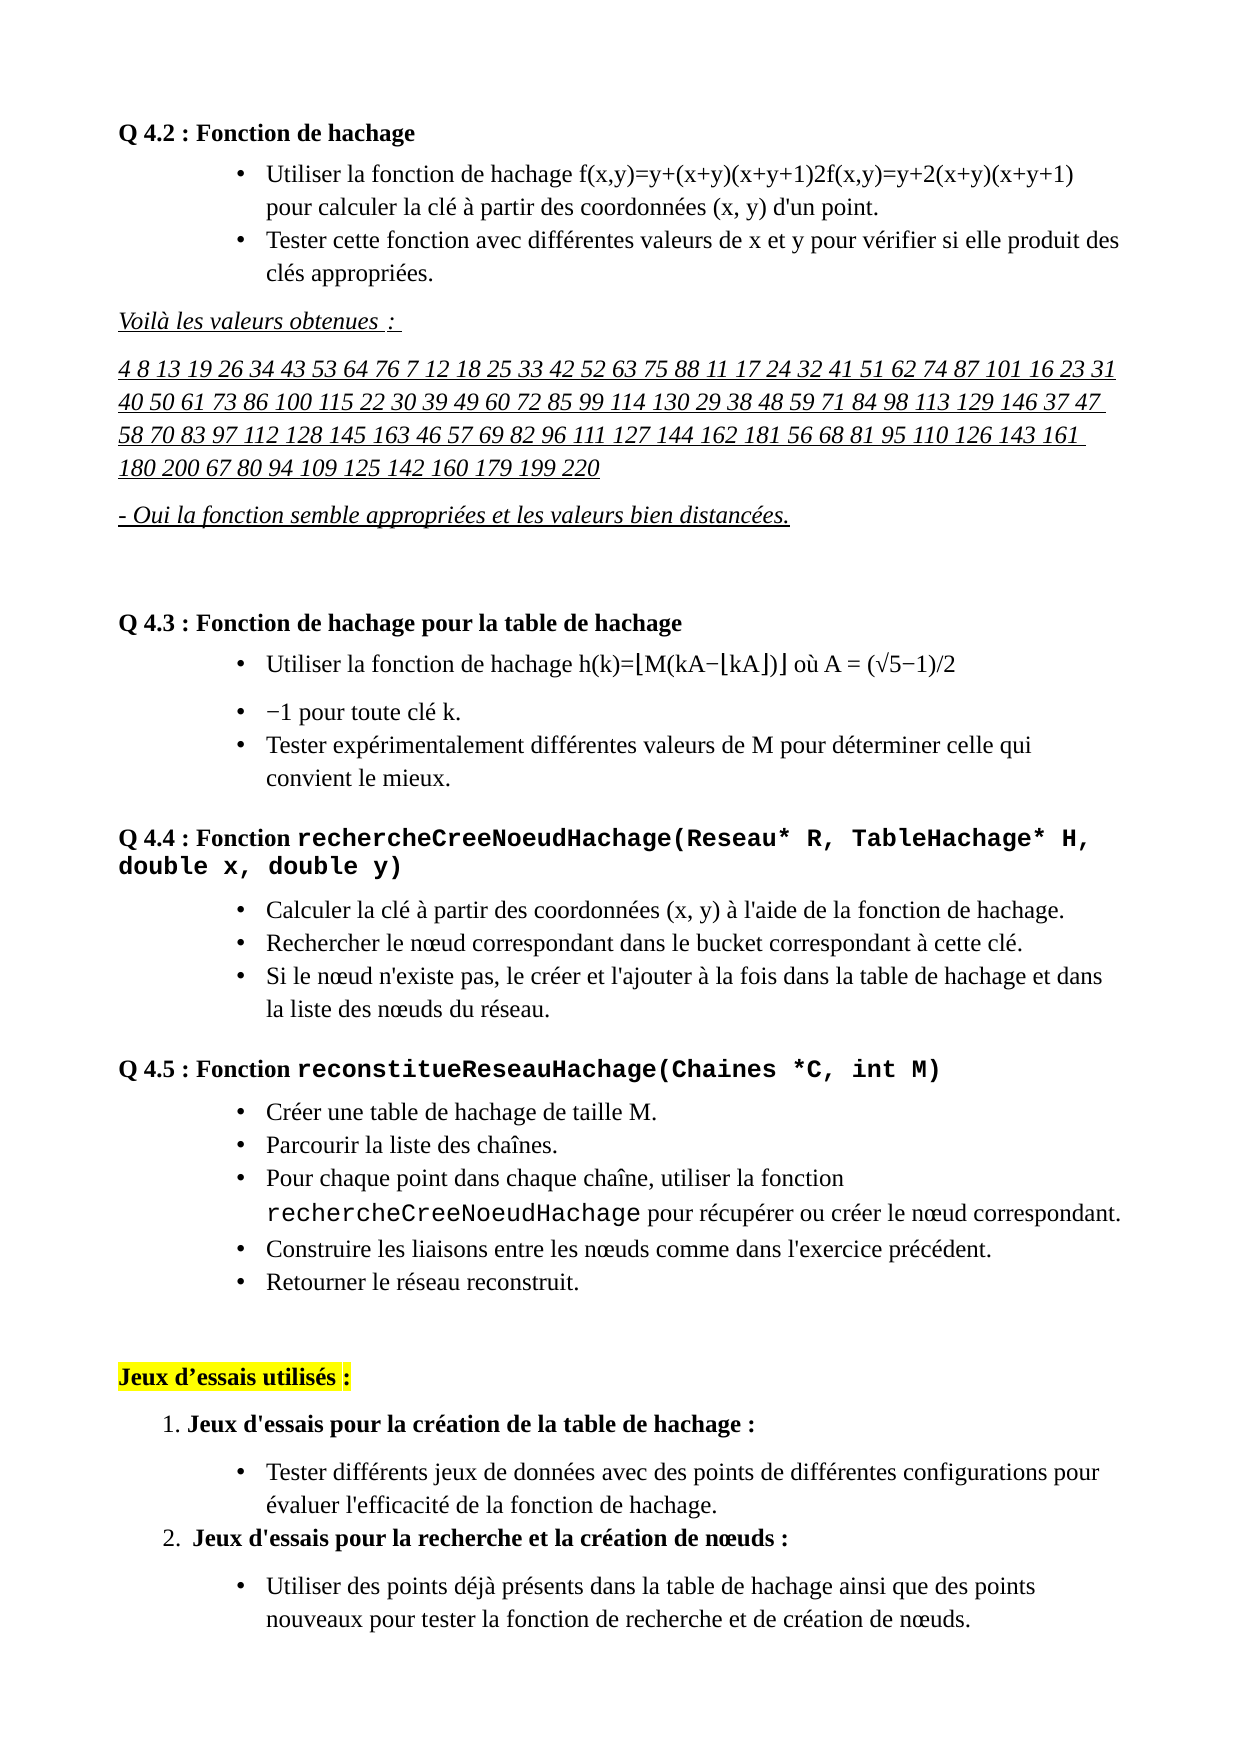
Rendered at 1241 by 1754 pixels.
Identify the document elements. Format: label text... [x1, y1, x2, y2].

subtitle Q 4.3 : Fonction de hachage pour la table de hachage [118, 608, 1122, 637]
subtitle Q 4.5 : Fonction reconstitueReseauHachage(Chaines *C, int M) [118, 1054, 1122, 1085]
list Créer une table de hachage de taille M. [236, 1097, 1122, 1126]
list Si le nœud n'existe pas, le créer et l'ajouter à la fois dans la table de hachage et dans la liste des nœuds du réseau. [236, 961, 1122, 1022]
text Voilà les valeurs obtenues : [118, 306, 1122, 335]
subtitle Q 4.4 : Fonction rechercheCreeNoeudHachage(Reseau* R, TableHachage* H, double x, double y) [118, 823, 1122, 882]
text 4 8 13 19 26 34 43 53 64 76 7 12 18 25 33 42 52 63 75 88 11 17 24 32 41 51 62 74 87 101 16 23 31 40 50 61 73 86 100 115 22 30 39 49 60 72 85 99 114 130 29 38 48 59 71 84 98 113 129 146 37 47 58 70 83 97 112 128 145 163 46 57 69 82 96 111 127 144 162 181 56 68 81 95 110 126 143 161 180 200 67 80 94 109 125 142 160 179 199 220 [118, 354, 1122, 481]
subtitle Q 4.2 : Fonction de hachage [118, 118, 1122, 147]
list Pour chaque point dans chaque chaîne, utiliser la fonction rechercheCreeNoeudHachage pour récupérer ou créer le nœud correspondant. [236, 1163, 1122, 1229]
text Jeux d’essais utilisés : [118, 1362, 1122, 1391]
list Jeux d'essais pour la recherche et la création de nœuds : [162, 1523, 1122, 1552]
list Utiliser la fonction de hachage h(k)=⌊M(kA−⌊kA⌋)⌋ où A = (√5−1)/2 [236, 649, 1122, 678]
list Calculer la clé à partir des coordonnées (x, y) à l'aide de la fonction de hachage. [236, 895, 1122, 923]
list Parcourir la liste des chaînes. [236, 1130, 1122, 1159]
list Tester cette fonction avec différentes valeurs de x et y pour vérifier si elle produit des clés appropriées. [236, 225, 1122, 287]
list Utiliser la fonction de hachage f(x,y)=y+(x+y)(x+y+1)2f(x,y)=y+2(x+y)(x+y+1)​ pour calculer la clé à partir des coordonnées (x, y) d'un point. [236, 159, 1122, 221]
list Tester expérimentalement différentes valeurs de M pour déterminer celle qui convient le mieux. [236, 730, 1122, 792]
text - Oui la fonction semble appropriées et les valeurs bien distancées. [118, 500, 1122, 529]
list Construire les liaisons entre les nœuds comme dans l'exercice précédent. [236, 1234, 1122, 1262]
text 1. Jeux d'essais pour la création de la table de hachage : [118, 1409, 1122, 1438]
list Tester différents jeux de données avec des points de différentes configurations pour évaluer l'efficacité de la fonction de hachage. [236, 1457, 1122, 1519]
list Retourner le réseau reconstruit. [236, 1267, 1122, 1296]
list ​−1​ pour toute clé k. [236, 697, 1122, 726]
list Utiliser des points déjà présents dans la table de hachage ainsi que des points nouveaux pour tester la fonction de recherche et de création de nœuds. [236, 1571, 1122, 1633]
list Rechercher le nœud correspondant dans le bucket correspondant à cette clé. [236, 928, 1122, 956]
